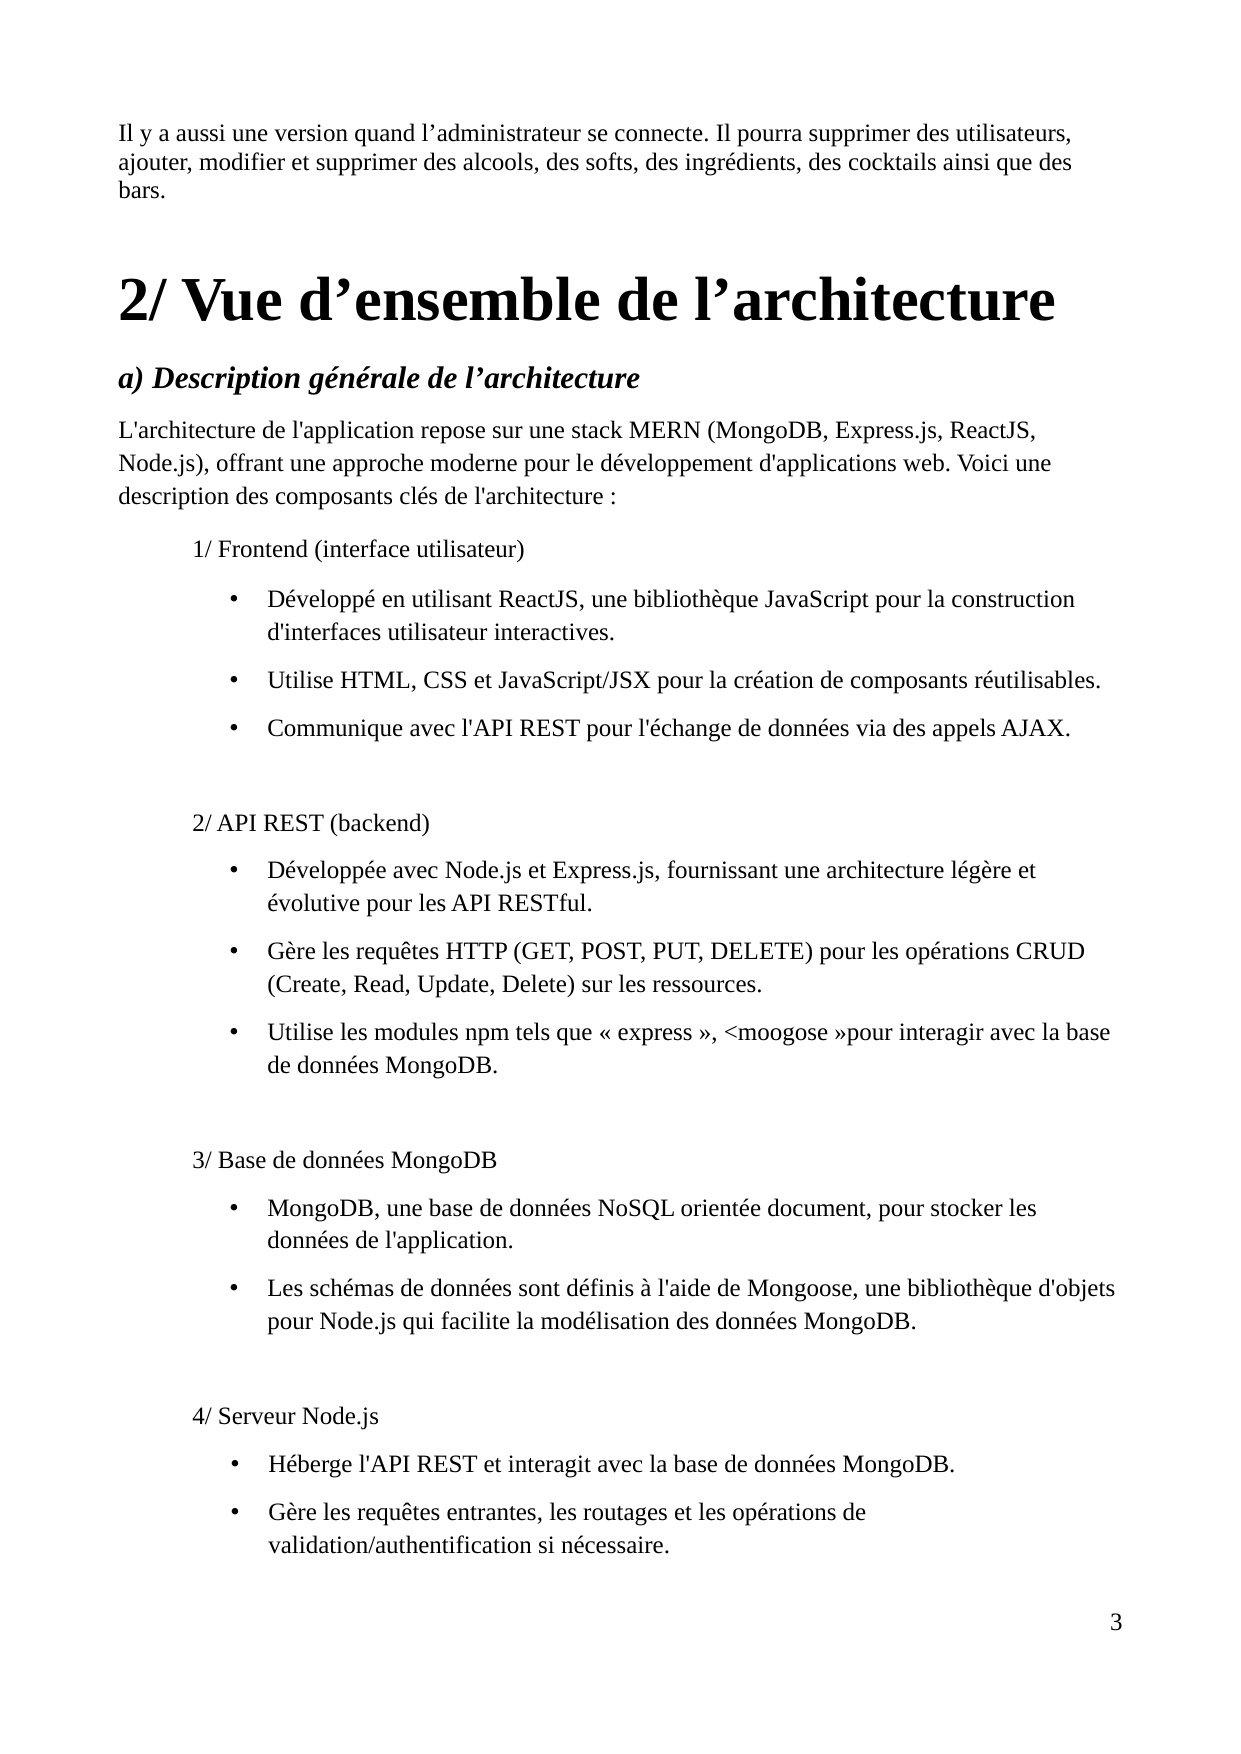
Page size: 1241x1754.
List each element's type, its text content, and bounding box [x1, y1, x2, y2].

list Utilise HTML, CSS et JavaScript/JSX pour la création de composants réutilisables. [229, 665, 1122, 694]
list Gère les requêtes entrantes, les routages et les opérations de validation/authentification si nécessaire. [231, 1497, 1122, 1558]
list Utilise les modules npm tels que « express », <moogose »pour interagir avec la base de données MongoDB. [229, 1017, 1122, 1078]
text L'architecture de l'application repose sur une stack MERN (MongoDB, Express.js, ReactJS, Node.js), offrant une approche moderne pour le développement d'applications web. Voici une description des composants clés de l'architecture : [118, 415, 1122, 510]
text 2/ API REST (backend) [118, 808, 1122, 837]
list Gère les requêtes HTTP (GET, POST, PUT, DELETE) pour les opérations CRUD (Create, Read, Update, Delete) sur les ressources. [229, 936, 1122, 998]
list Communique avec l'API REST pour l'échange de données via des appels AJAX. [229, 713, 1122, 741]
text 1/ Frontend (interface utilisateur) [118, 529, 1122, 564]
text Il y a aussi une version quand l’administrateur se connecte. Il pourra supprimer des utilisateurs, ajouter, modifier et supprimer des alcools, des softs, des ingrédients, des cocktails ainsi que des bars. [118, 118, 1122, 204]
list Développé en utilisant ReactJS, une bibliothèque JavaScript pour la construction d'interfaces utilisateur interactives. [229, 584, 1122, 646]
text 4/ Serveur Node.js [118, 1401, 1122, 1430]
text a) Description générale de l’architecture [118, 359, 1122, 395]
text 2/ Vue d’ensemble de l’architecture [118, 262, 1122, 334]
list Héberge l'API REST et interagit avec la base de données MongoDB. [231, 1449, 1122, 1478]
list Développée avec Node.js et Express.js, fournissant une architecture légère et évolutive pour les API RESTful. [229, 856, 1122, 917]
list Les schémas de données sont définis à l'aide de Mongoose, une bibliothèque d'objets pour Node.js qui facilite la modélisation des données MongoDB. [229, 1273, 1122, 1335]
text 3/ Base de données MongoDB [118, 1145, 1122, 1174]
list MongoDB, une base de données NoSQL orientée document, pour stocker les données de l'application. [229, 1193, 1122, 1254]
